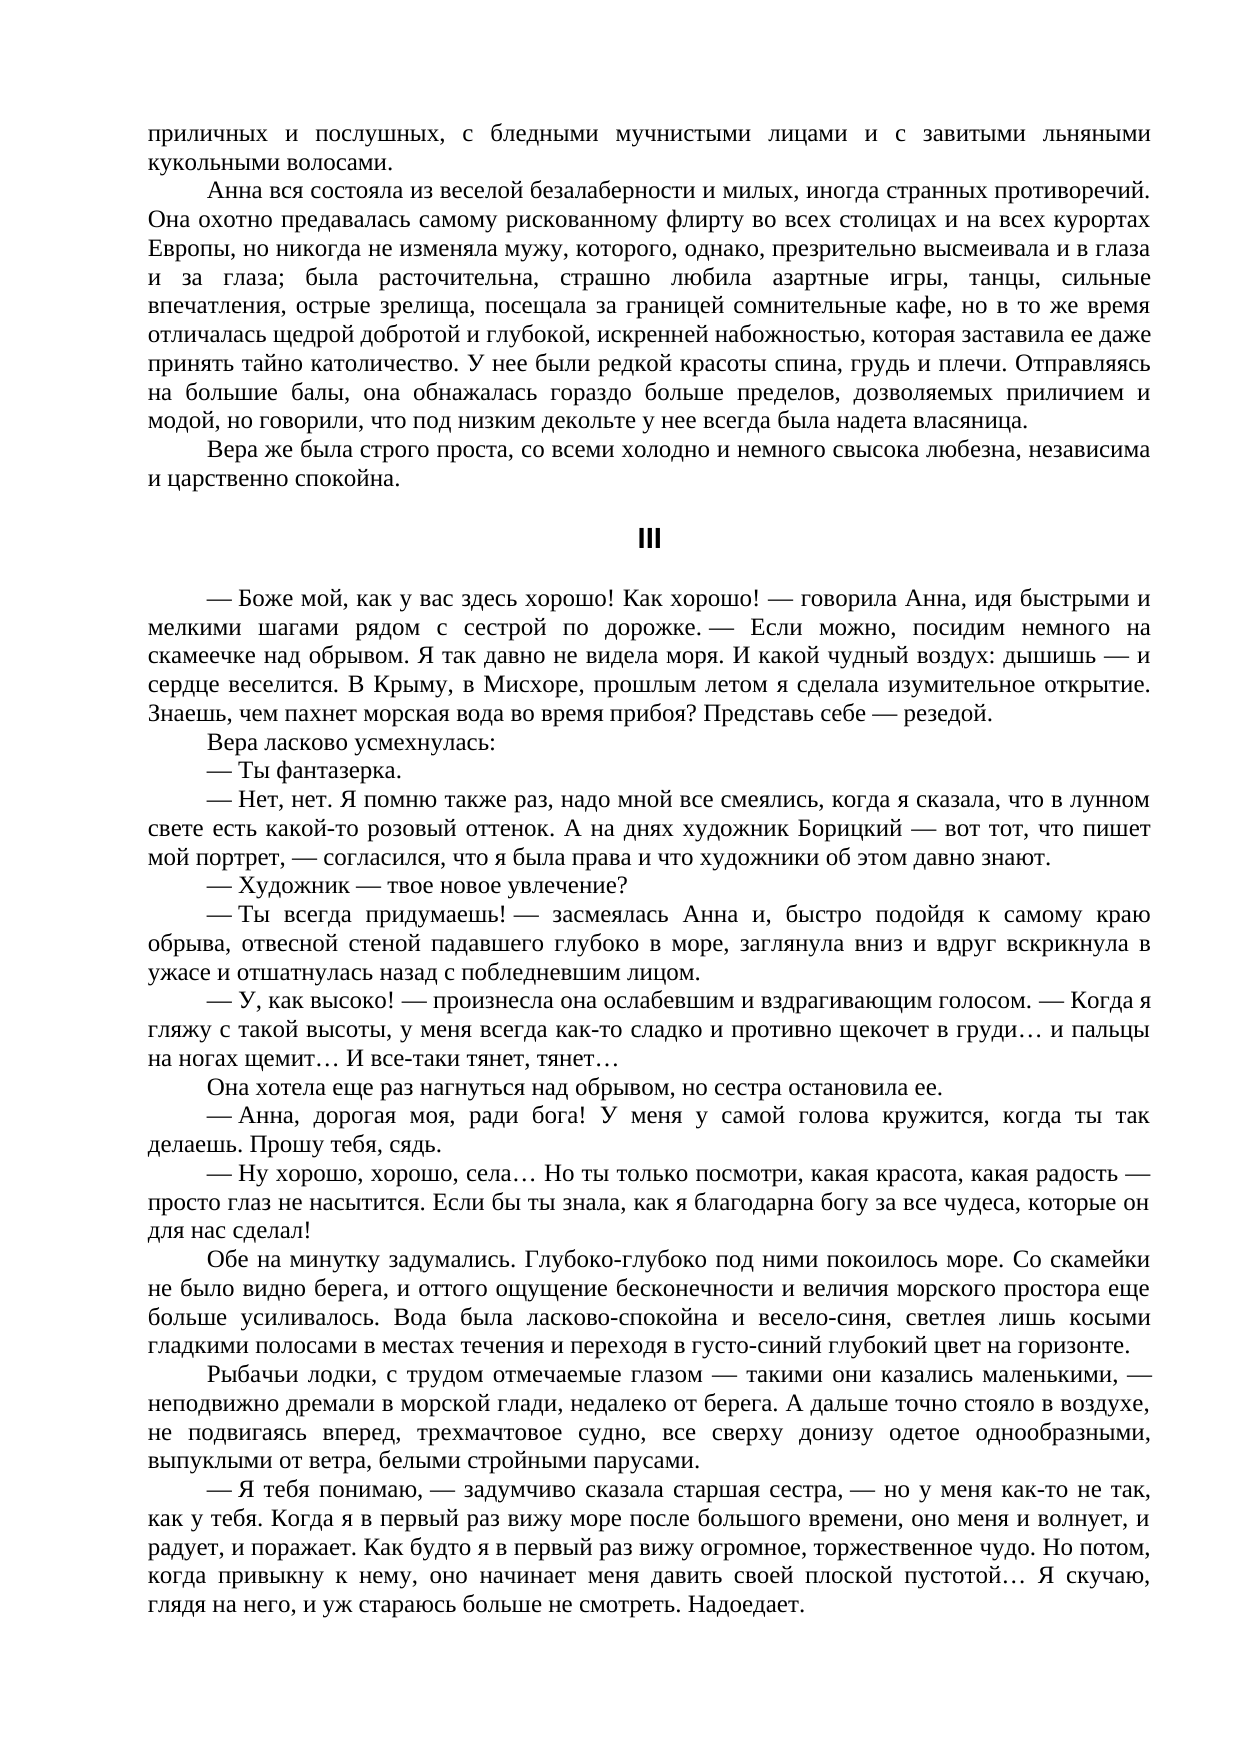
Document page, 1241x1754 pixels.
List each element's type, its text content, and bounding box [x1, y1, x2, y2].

text Обе на минутку задумались. Глубоко-глубоко под ними покоилось море. Со скамейки не было видно берега, и оттого ощущение бесконечности и величия морского простора еще больше усиливалось. Вода была ласково-спокойна и весело-синя, светлея лишь косыми гладкими полосами в местах течения и переходя в густо-синий глубокий цвет на горизонте. [148, 1244, 1152, 1359]
text — Анна, дорогая моя, ради бога! У меня у самой голова кружится, когда ты так делаешь. Прошу тебя, сядь. [148, 1100, 1152, 1158]
text приличных и послушных, с бледными мучнистыми лицами и с завитыми льняными кукольными волосами. [148, 118, 1152, 176]
text Вера ласково усмехнулась: [148, 727, 1152, 755]
text — Нет, нет. Я помню также раз, надо мной все смеялись, когда я сказала, что в лунном свете есть какой-то розовый оттенок. А на днях художник Борицкий — вот тот, что пишет мой портрет, — согласился, что я была права и что художники об этом давно знают. [148, 784, 1152, 870]
subtitle III [148, 521, 1152, 554]
text Рыбачьи лодки, с трудом отмечаемые глазом — такими они казались маленькими, — неподвижно дремали в морской глади, недалеко от берега. А дальше точно стояло в воздухе, не подвигаясь вперед, трехмачтовое судно, все сверху донизу одетое однообразными, выпуклыми от ветра, белыми стройными парусами. [148, 1359, 1152, 1474]
text — Боже мой, как у вас здесь хорошо! Как хорошо! — говорила Анна, идя быстрыми и мелкими шагами рядом с сестрой по дорожке. — Если можно, посидим немного на скамеечке над обрывом. Я так давно не видела моря. И какой чудный воздух: дышишь — и сердце веселится. В Крыму, в Мисхоре, прошлым летом я сделала изумительное открытие. Знаешь, чем пахнет морская вода во время прибоя? Представь себе — резедой. [148, 583, 1152, 727]
text — Художник — твое новое увлечение? [148, 870, 1152, 899]
text — Ты всегда придумаешь! — засмеялась Анна и, быстро подойдя к самому краю обрыва, отвесной стеной падавшего глубоко в море, заглянула вниз и вдруг вскрикнула в ужасе и отшатнулась назад с побледневшим лицом. [148, 899, 1152, 985]
text Вера же была строго проста, со всеми холодно и немного свысока любезна, независима и царственно спокойна. [148, 434, 1152, 492]
text — Я тебя понимаю, — задумчиво сказала старшая сестра, — но у меня как-то не так, как у тебя. Когда я в первый раз вижу море после большого времени, оно меня и волнует, и радует, и поражает. Как будто я в первый раз вижу огромное, торжественное чудо. Но потом, когда привыкну к нему, оно начинает меня давить своей плоской пустотой… Я скучаю, глядя на него, и уж стараюсь больше не смотреть. Надоедает. [148, 1474, 1152, 1618]
text — Ну хорошо, хорошо, села… Но ты только посмотри, какая красота, какая радость — просто глаз не насытится. Если бы ты знала, как я благодарна богу за все чудеса, которые он для нас сделал! [148, 1158, 1152, 1244]
text Она хотела еще раз нагнуться над обрывом, но сестра остановила ее. [148, 1072, 1152, 1100]
text Анна вся состояла из веселой безалаберности и милых, иногда странных противоречий. Она охотно предавалась самому рискованному флирту во всех столицах и на всех курортах Европы, но никогда не изменяла мужу, которого, однако, презрительно высмеивала и в глаза и за глаза; была расточительна, страшно любила азартные игры, танцы, сильные впечатления, острые зрелища, посещала за границей сомнительные кафе, но в то же время отличалась щедрой добротой и глубокой, искренней набожностью, которая заставила ее даже принять тайно католичество. У нее были редкой красоты спина, грудь и плечи. Отправляясь на большие балы, она обнажалась гораздо больше пределов, дозволяемых приличием и модой, но говорили, что под низким декольте у нее всегда была надета власяница. [148, 176, 1152, 434]
text — Ты фантазерка. [148, 755, 1152, 784]
text — У, как высоко! — произнесла она ослабевшим и вздрагивающим голосом. — Когда я гляжу с такой высоты, у меня всегда как-то сладко и противно щекочет в груди… и пальцы на ногах щемит… И все-таки тянет, тянет… [148, 985, 1152, 1072]
